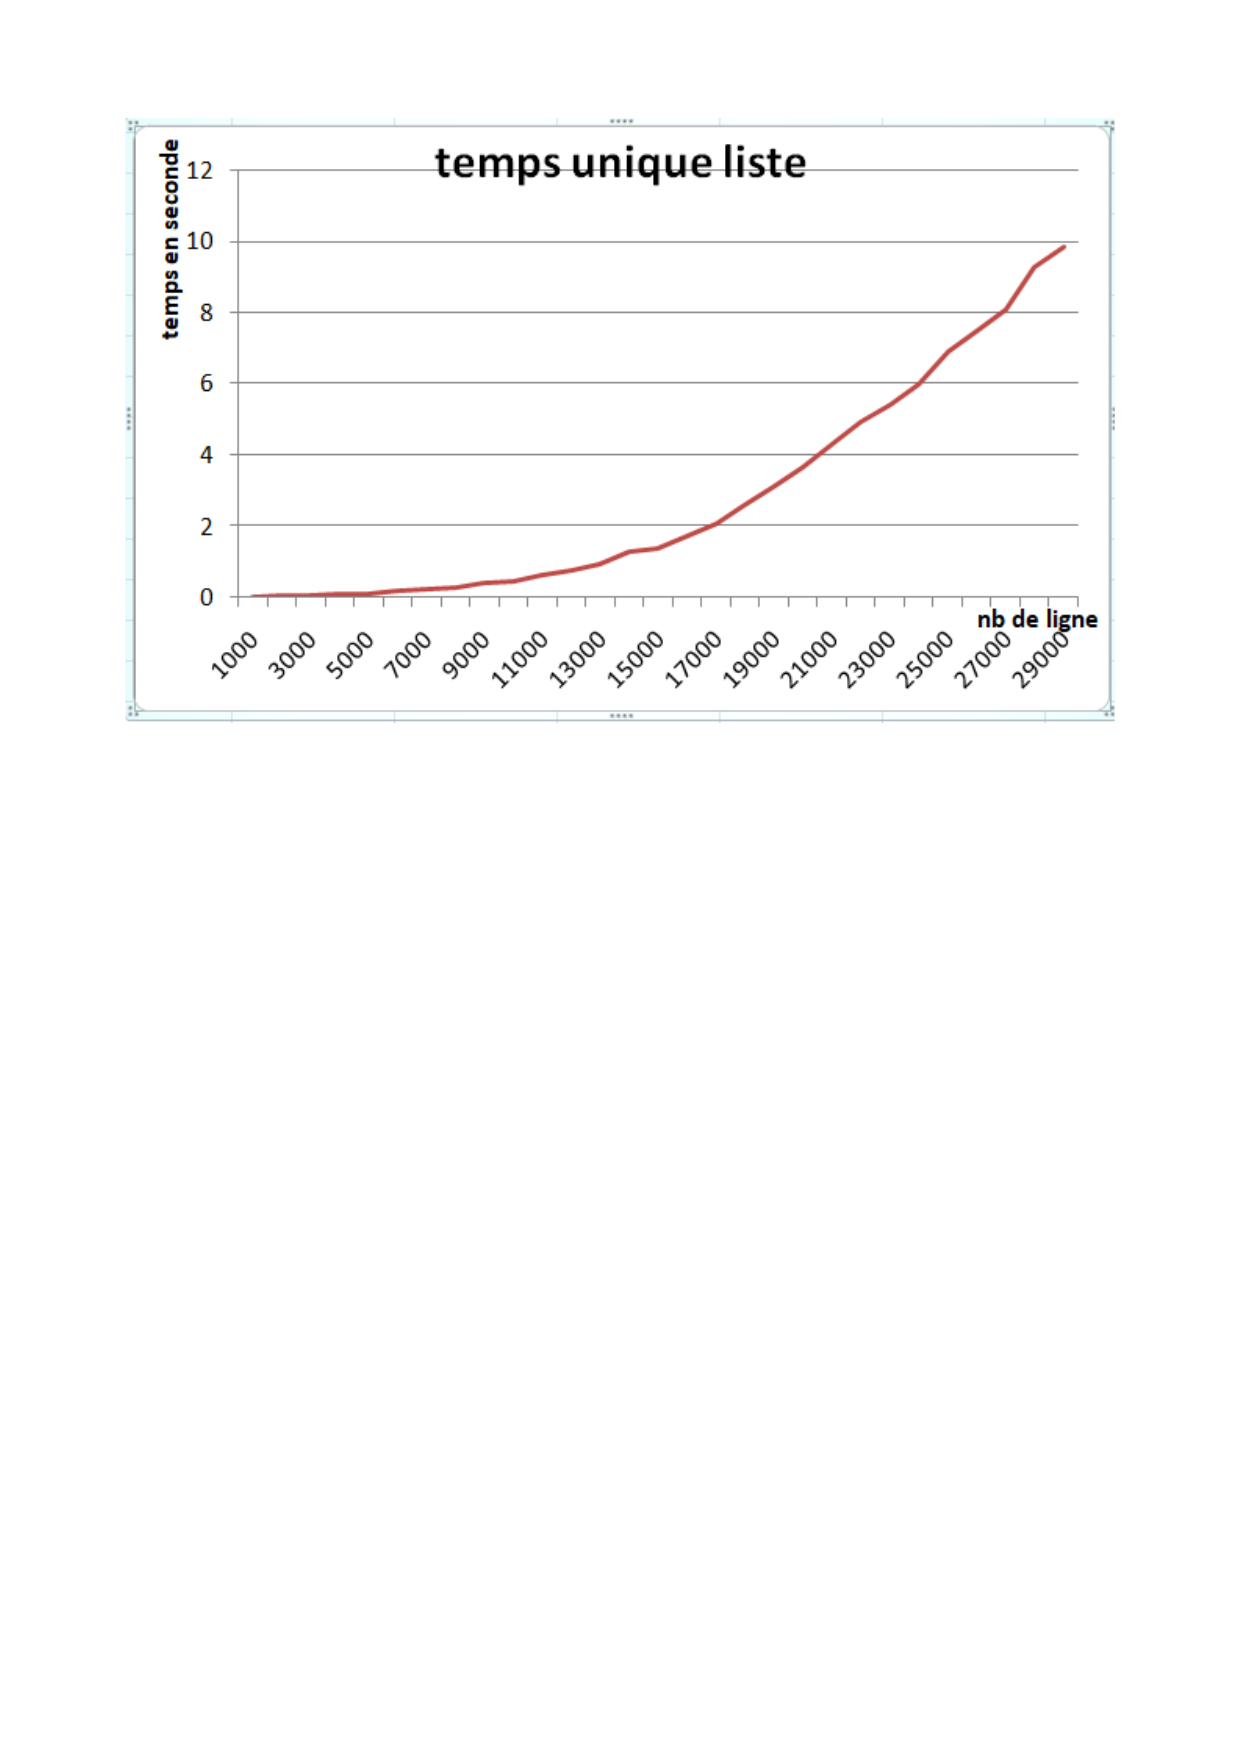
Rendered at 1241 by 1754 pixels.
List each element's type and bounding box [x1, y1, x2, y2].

picture [125, 118, 1115, 723]
